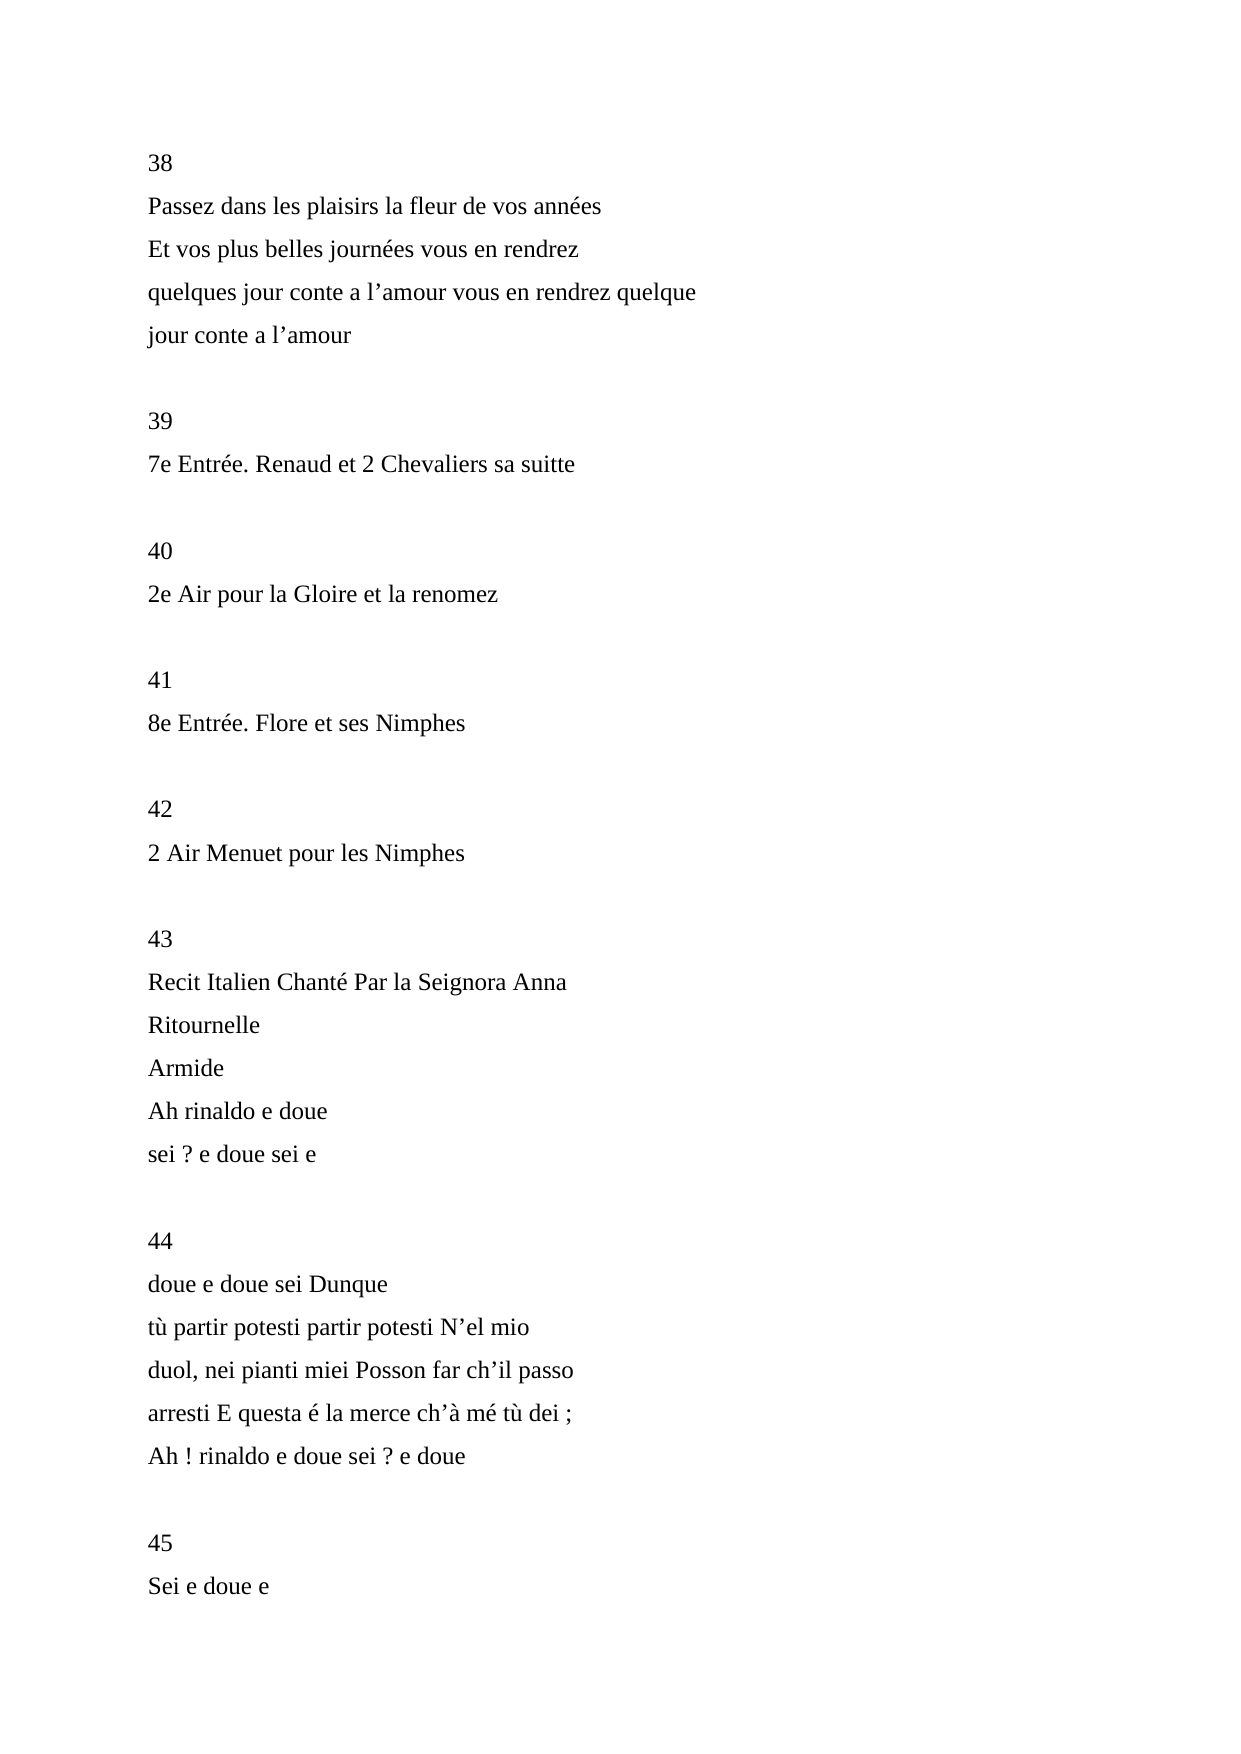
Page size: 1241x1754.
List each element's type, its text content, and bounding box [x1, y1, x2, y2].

text Ah rinaldo e doue [148, 1096, 1093, 1125]
text tù partir potesti partir potesti N’el mio [148, 1312, 1093, 1341]
text duol, nei pianti miei Posson far ch’il passo [148, 1355, 1093, 1384]
text Et vos plus belles journées vous en rendrez [148, 234, 1093, 263]
text 8e Entrée. Flore et ses Nimphes [148, 708, 1093, 737]
text sei ? e doue sei e [148, 1139, 1093, 1168]
text 45 [148, 1528, 1093, 1556]
text 2e Air pour la Gloire et la renomez [148, 579, 1093, 608]
text 42 [148, 794, 1093, 823]
text 2 Air Menuet pour les Nimphes [148, 838, 1093, 866]
text Sei e doue e [148, 1571, 1093, 1599]
text arresti E questa é la merce ch’à mé tù dei ; [148, 1398, 1093, 1427]
text 40 [148, 536, 1093, 564]
text quelques jour conte a l’amour vous en rendrez quelque [148, 277, 1093, 306]
text 7e Entrée. Renaud et 2 Chevaliers sa suitte [148, 449, 1093, 478]
text 38 [148, 148, 1093, 176]
text 44 [148, 1226, 1093, 1254]
text Armide [148, 1053, 1093, 1082]
text 39 [148, 406, 1093, 435]
text jour conte a l’amour [148, 320, 1093, 349]
text Ah ! rinaldo e doue sei ? e doue [148, 1441, 1093, 1470]
text doue e doue sei Dunque [148, 1269, 1093, 1298]
text 43 [148, 924, 1093, 953]
text Passez dans les plaisirs la fleur de vos années [148, 191, 1093, 219]
text 41 [148, 665, 1093, 694]
text Ritournelle [148, 1010, 1093, 1039]
text Recit Italien Chanté Par la Seignora Anna [148, 967, 1093, 996]
